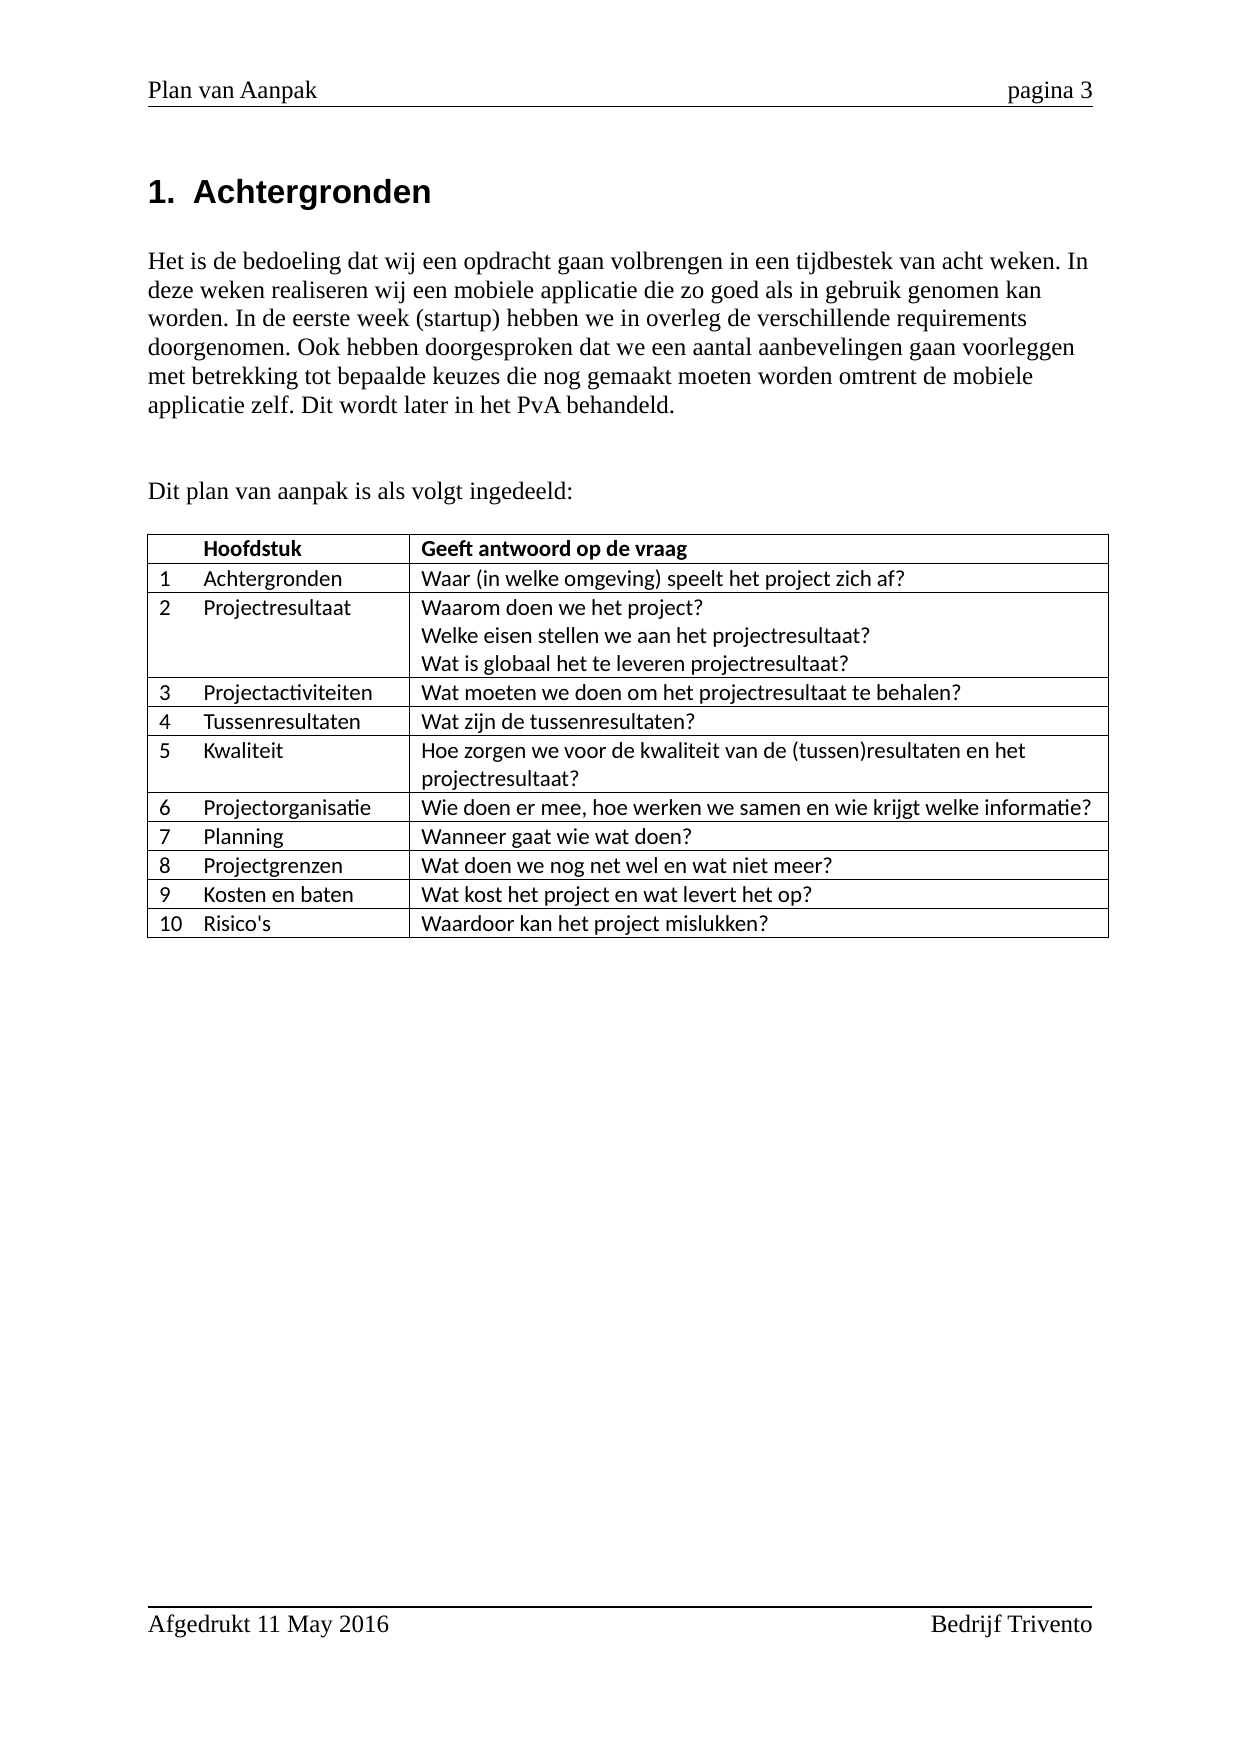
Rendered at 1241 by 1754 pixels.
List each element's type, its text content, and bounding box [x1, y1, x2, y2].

table_cell Hoe zorgen we voor de kwaliteit van de (tussen)resultaten en het projectresultaat? [410, 736, 1108, 792]
text Dit plan van aanpak is als volgt ingedeeld: [148, 476, 1093, 505]
table_cell 9 Kosten en baten [148, 880, 409, 908]
table_cell Waardoor kan het project mislukken? [410, 909, 1108, 937]
table_cell 8 Projectgrenzen [148, 851, 409, 879]
table_cell Wat moeten we doen om het projectresultaat te behalen? [410, 678, 1108, 706]
table_cell Wanneer gaat wie wat doen? [410, 822, 1108, 850]
table_header Hoofdstuk [148, 535, 409, 563]
table_cell Wat zijn de tussenresultaten? [410, 707, 1108, 735]
text Het is de bedoeling dat wij een opdracht gaan volbrengen in een tijdbestek van acht weken. In deze weken realiseren wij een mobiele applicatie die zo goed als in gebruik genomen kan worden. In de eerste week (startup) hebben we in overleg de verschillende requirements doorgenomen. Ook hebben doorgesproken dat we een aantal aanbevelingen gaan voorleggen met betrekking tot bepaalde keuzes die nog gemaakt moeten worden omtrent de mobiele applicatie zelf. Dit wordt later in het PvA behandeld. [148, 246, 1093, 418]
table_cell 4 Tussenresultaten [148, 707, 409, 735]
table_cell Wat kost het project en wat levert het op? [410, 880, 1108, 908]
table_cell Wie doen er mee, hoe werken we samen en wie krijgt welke informatie? [410, 793, 1108, 821]
table_cell Waarom doen we het project? Welke eisen stellen we aan het projectresultaat? Wat is globaal het te leveren projectresultaat? [410, 593, 1108, 677]
table_cell Wat doen we nog net wel en wat niet meer? [410, 851, 1108, 879]
table_cell 5 Kwaliteit [148, 736, 409, 792]
table_cell 10 Risico's [148, 909, 409, 937]
table_cell 6 Projectorganisatie [148, 793, 409, 821]
table_header Geeft antwoord op de vraag [410, 535, 1108, 563]
table_cell 1 Achtergronden [148, 564, 409, 592]
table_cell 3 Projectactiviteiten [148, 678, 409, 706]
table_cell Waar (in welke omgeving) speelt het project zich af? [410, 564, 1108, 592]
table_cell 7 Planning [148, 822, 409, 850]
table_cell 2 Projectresultaat [148, 593, 409, 677]
subtitle 1. Achtergronden [148, 173, 1093, 211]
